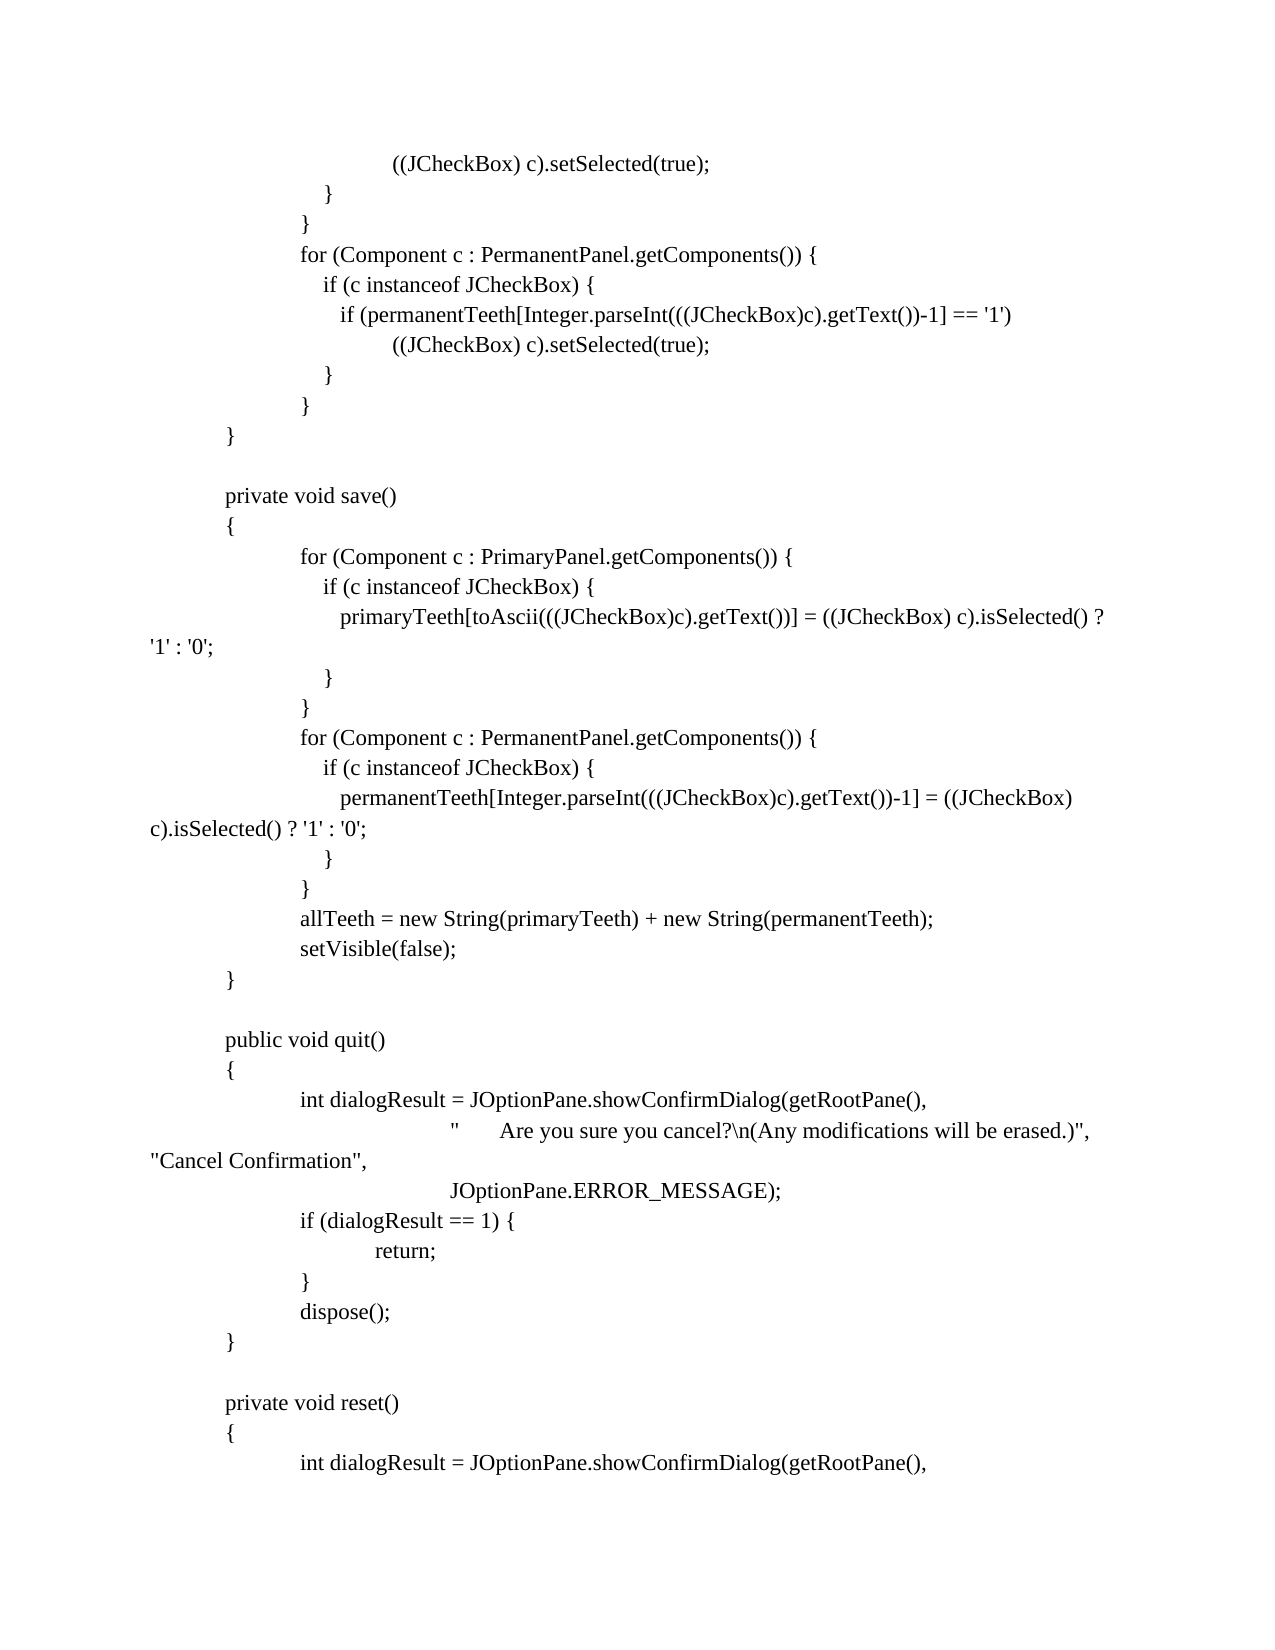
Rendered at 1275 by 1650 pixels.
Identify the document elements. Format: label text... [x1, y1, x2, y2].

text } [150, 392, 1125, 418]
text { [150, 512, 1125, 539]
text } [150, 663, 1125, 690]
text public void quit() [150, 1026, 1125, 1052]
text } [150, 210, 1125, 237]
text int dialogResult = JOptionPane.showConfirmDialog(getRootPane(), [150, 1449, 1125, 1475]
text } [150, 361, 1125, 388]
text } [150, 966, 1125, 992]
text primaryTeeth[toAscii(((JCheckBox)c).getText())] = ((JCheckBox) c).isSelected() ? '1' : '0'; [150, 603, 1125, 660]
text { [150, 1056, 1125, 1083]
text for (Component c : PermanentPanel.getComponents()) { [150, 241, 1125, 267]
text } [150, 180, 1125, 207]
text { [150, 1419, 1125, 1445]
text int dialogResult = JOptionPane.showConfirmDialog(getRootPane(), [150, 1086, 1125, 1113]
text JOptionPane.ERROR_MESSAGE); [150, 1177, 1125, 1203]
text private void reset() [150, 1388, 1125, 1415]
text if (c instanceof JCheckBox) { [150, 573, 1125, 599]
text " Are you sure you cancel?\n(Any modifications will be erased.)", "Cancel Confirmation", [150, 1117, 1125, 1173]
text permanentTeeth[Integer.parseInt(((JCheckBox)c).getText())-1] = ((JCheckBox) c).isSelected() ? '1' : '0'; [150, 784, 1125, 841]
text for (Component c : PermanentPanel.getComponents()) { [150, 724, 1125, 750]
text } [150, 875, 1125, 901]
text } [150, 422, 1125, 448]
text } [150, 1328, 1125, 1354]
text dispose(); [150, 1298, 1125, 1324]
text return; [150, 1237, 1125, 1264]
text allTeeth = new String(primaryTeeth) + new String(permanentTeeth); [150, 905, 1125, 932]
text for (Component c : PrimaryPanel.getComponents()) { [150, 543, 1125, 569]
text } [150, 694, 1125, 720]
text if (c instanceof JCheckBox) { [150, 754, 1125, 781]
text setVisible(false); [150, 935, 1125, 962]
text if (c instanceof JCheckBox) { [150, 271, 1125, 297]
text ((JCheckBox) c).setSelected(true); [150, 150, 1125, 176]
text if (dialogResult == 1) { [150, 1207, 1125, 1234]
text } [150, 1268, 1125, 1294]
text ((JCheckBox) c).setSelected(true); [150, 331, 1125, 358]
text if (permanentTeeth[Integer.parseInt(((JCheckBox)c).getText())-1] == '1') [150, 301, 1125, 327]
text } [150, 845, 1125, 871]
text private void save() [150, 482, 1125, 509]
